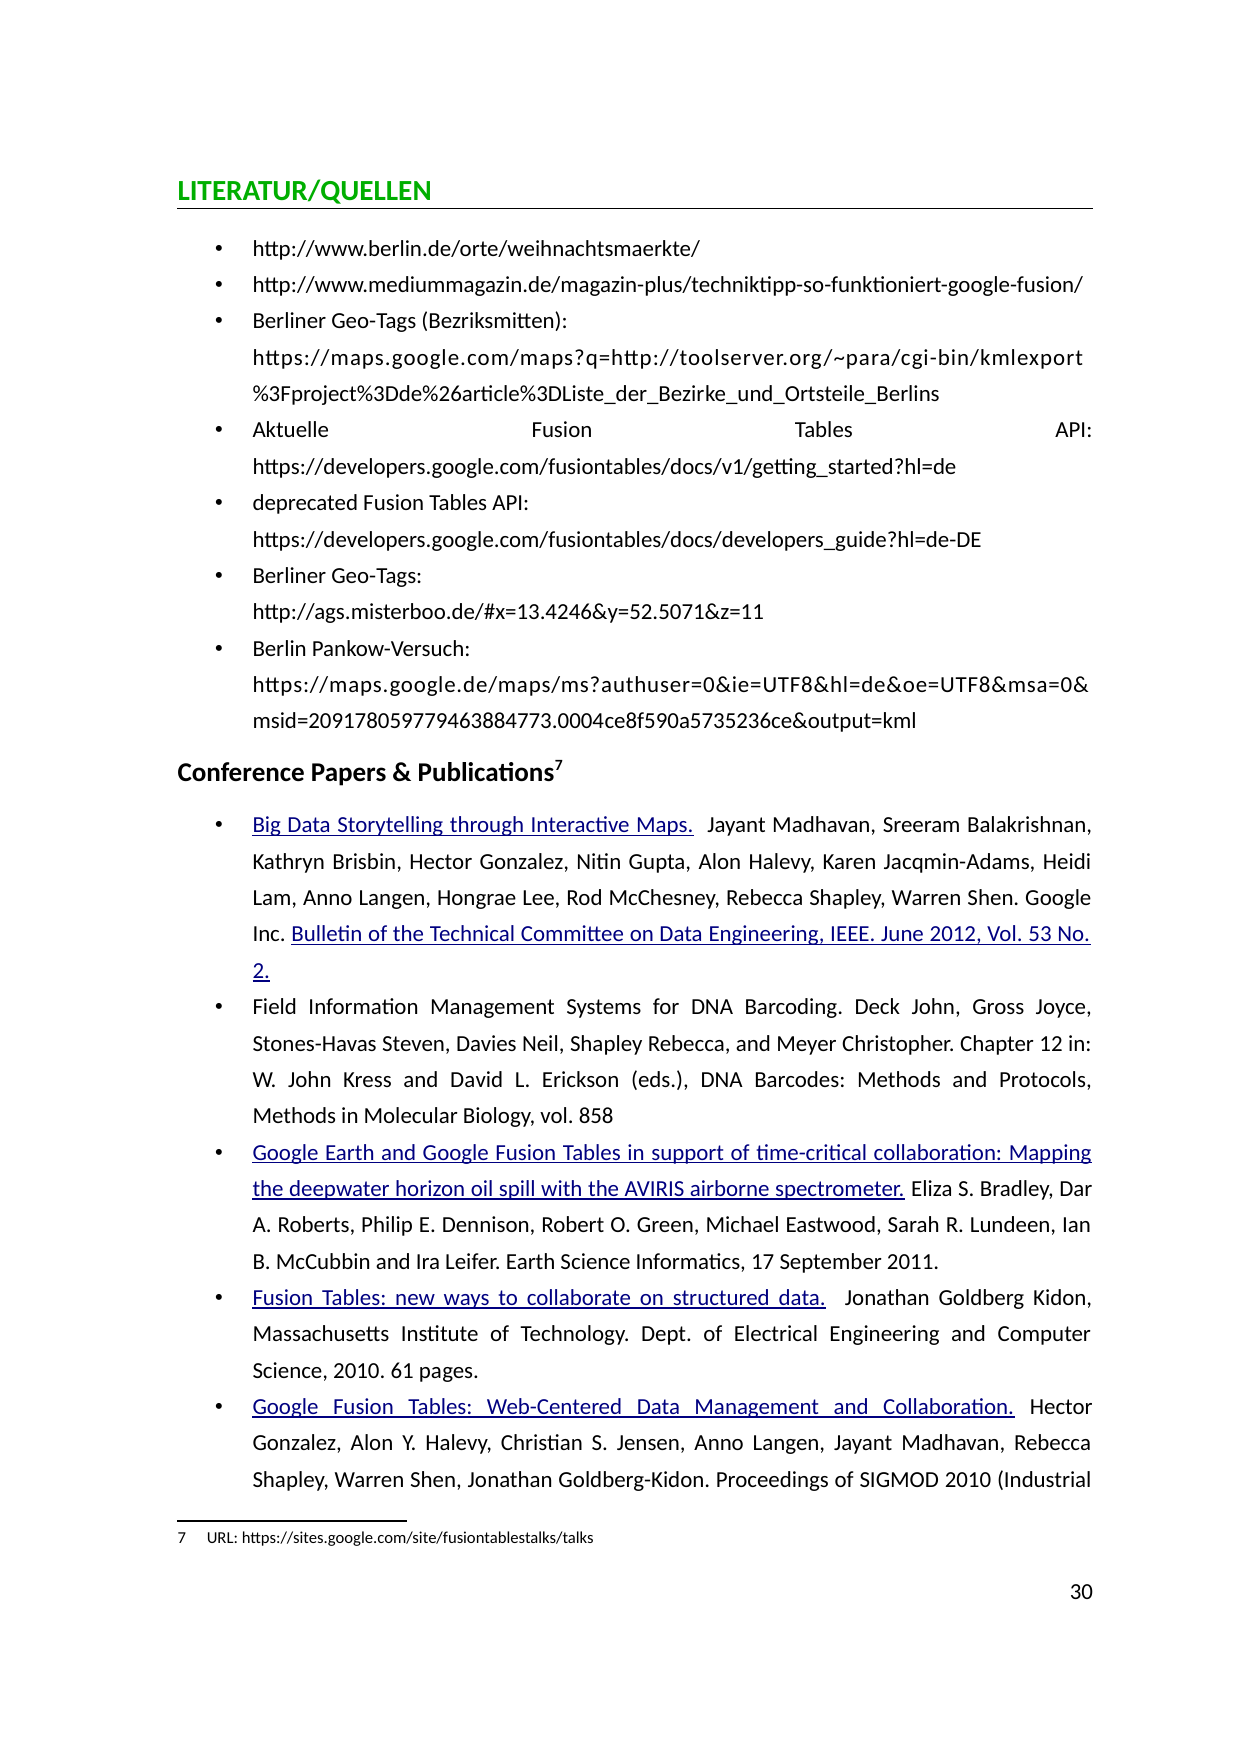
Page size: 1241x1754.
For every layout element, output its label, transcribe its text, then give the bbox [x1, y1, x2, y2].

list Google Earth and Google Fusion Tables in support of time-critical collaboration: Mapping the deep­water horizon oil spill with the AVIRIS airborne spectrometer. Eliza S. Bradley, Dar A. Roberts, Philip E. Dennison, Robert O. Green, Michael Eastwood, Sarah R. Lundeen, Ian B. McCubbin and Ira Leifer. Earth Science Informatics, 17 September 2011. [215, 1138, 1093, 1275]
list deprecated Fusion Tables API: [215, 488, 1093, 516]
list Google Fusion Tables: Web-Centered Data Management and Collaboration. Hector Gonzalez, Alon Y. Halevy, Christian S. Jensen, Anno Langen, Jayant Madhavan, Rebecca Shapley, Warren Shen, Jo­nathan Goldberg-Kidon. Proceedings of SIGMOD 2010 (Industrial [215, 1392, 1093, 1493]
list http://ags.misterboo.de/#x=13.4246&y=52.5071&z=11 [215, 597, 1093, 625]
list http://www.berlin.de/orte/weihnachtsmaerkte/ [215, 234, 1093, 262]
list Big Data Storytelling through Interactive Maps. Jayant Madhavan, Sreeram Balakrishnan, Kathryn Brisbin, Hector Gonzalez, Nitin Gupta, Alon Halevy, Karen Jacqmin-Adams, Heidi Lam, Anno Lan­gen, Hongrae Lee, Rod McChesney, Rebecca Shapley, Warren Shen. Google Inc. Bulletin of the Technical Committee on Data Engineering, IEEE. June 2012, Vol. 53 No. 2. [215, 811, 1093, 984]
list https://maps.google.de/maps/ms?authuser=0&ie=UTF8&hl=de&oe=UTF8&msa=0& msid=209178059779463884773.0004­ce8f590a5735236ce&output=kml [215, 670, 1093, 734]
list https://maps.google.com/maps?q=http://toolserver.org/~para/cgi-bin/kmlexport%3Fproject%3Dde%26article%3DListe_der_Bezir­ke_und_Ortsteile_Berlins [215, 343, 1093, 407]
list https://developers.google.com/fusiontables/docs/developers_guide?hl=de-DE [215, 525, 1093, 553]
list Field Information Management Systems for DNA Barcoding. Deck John, Gross Joyce, Stones-Havas Steven, Davies Neil, Shapley Rebecca, and Meyer Christopher. Chapter 12 in: W. John Kress and Da­vid L. Erickson (eds.), DNA Barcodes: Methods and Protocols, Methods in Molecular Biology, vol. 858 [215, 992, 1093, 1129]
list Fusion Tables: new ways to collaborate on structured data. Jonathan Goldberg Kidon, Massachu­setts Institute of Technology. Dept. of Electrical Engineering and Computer Science, 2010. 61 pa­ges. [215, 1283, 1093, 1384]
list Aktuelle Fusion Tables API: https://developers.google.com/fusiontables/docs/v1/getting_started?hl=de [215, 416, 1093, 480]
text Conference Papers & Publications [177, 755, 1093, 788]
list Berliner Geo-Tags: [215, 561, 1093, 589]
text URL: https://sites.google.com/site/fusiontablestalks/talks [177, 1527, 1093, 1547]
text Literatur/Quellen [177, 172, 1093, 208]
list Berliner Geo-Tags (Bezriksmitten): [215, 307, 1093, 334]
list Berlin Pankow-Versuch: [215, 634, 1093, 662]
list http://www.mediummagazin.de/magazin-plus/techniktipp-so-funktioniert-google-fusion/ [215, 270, 1093, 298]
